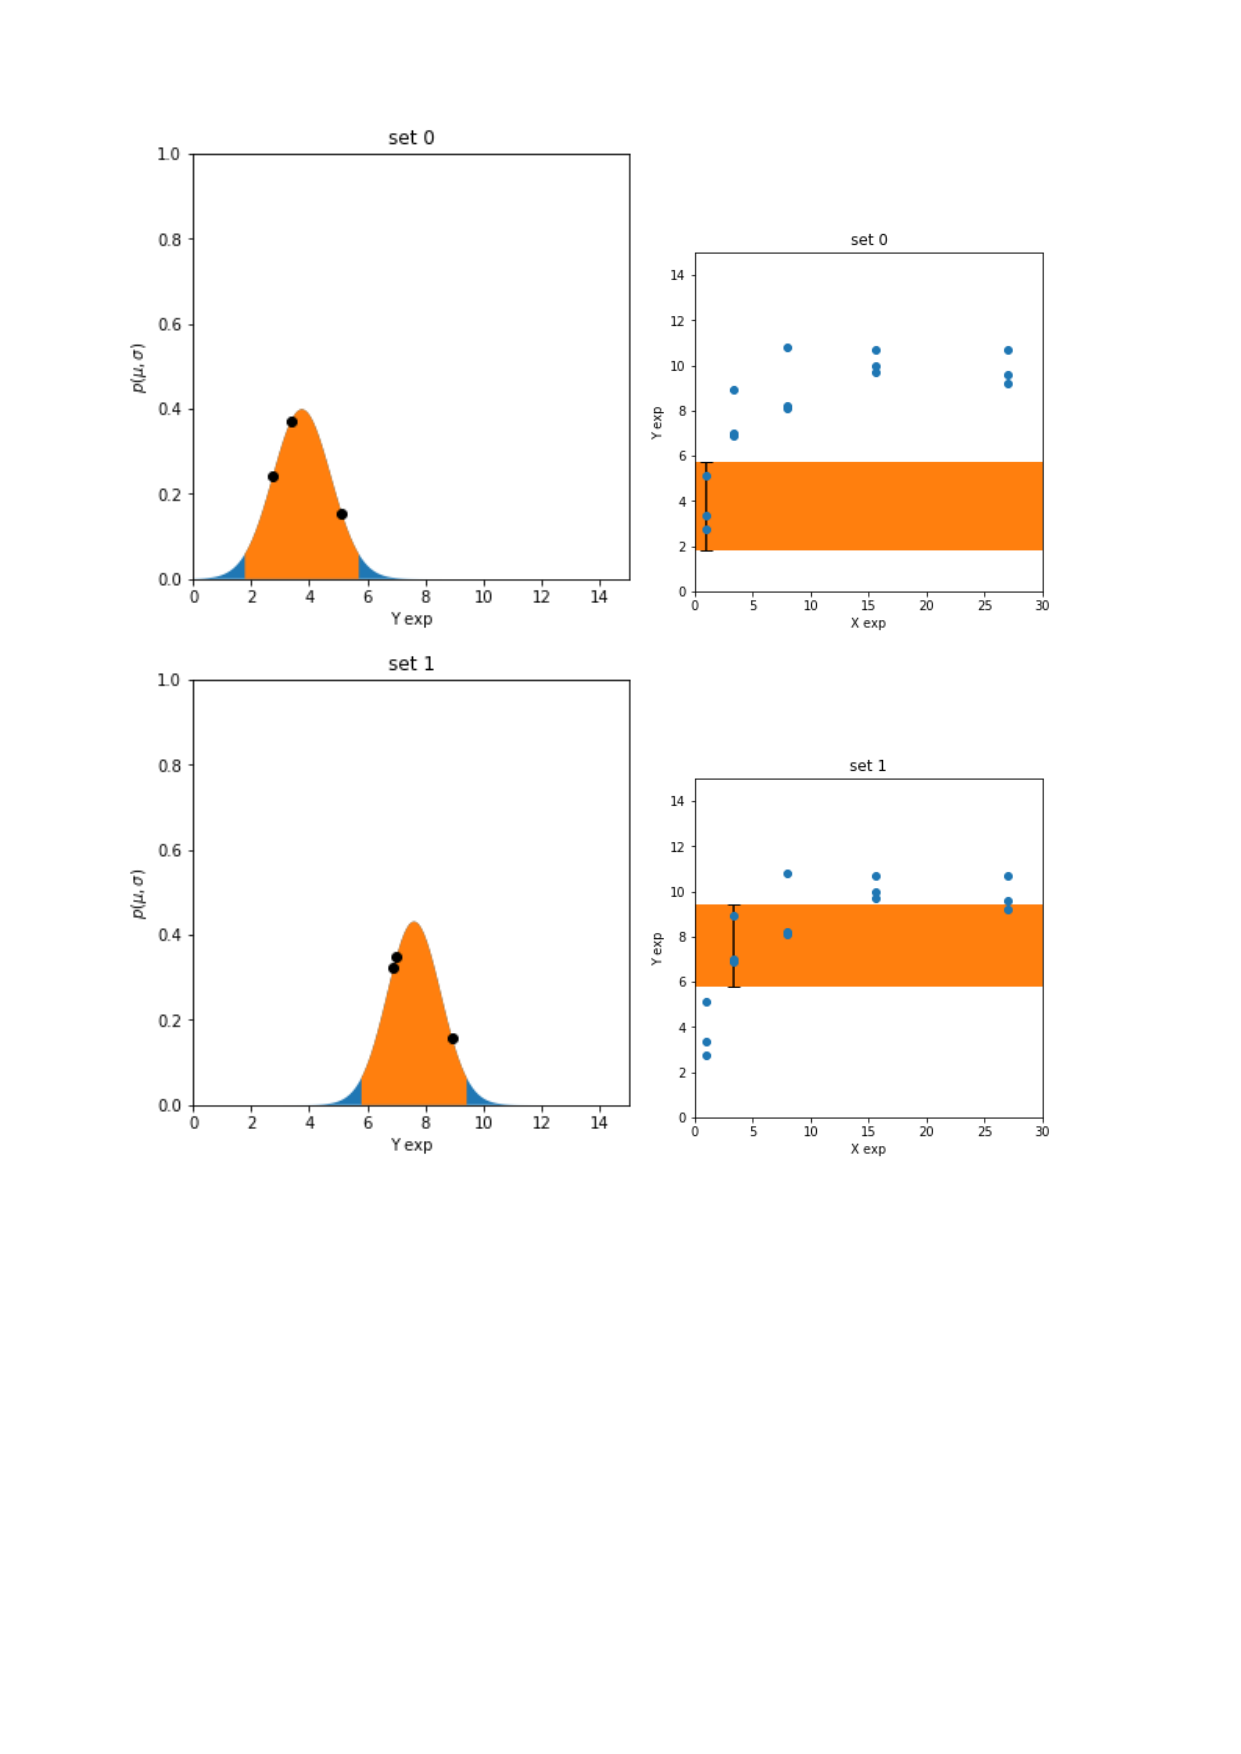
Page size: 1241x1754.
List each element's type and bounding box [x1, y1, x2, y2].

picture [118, 118, 1059, 639]
picture [118, 644, 1059, 1165]
